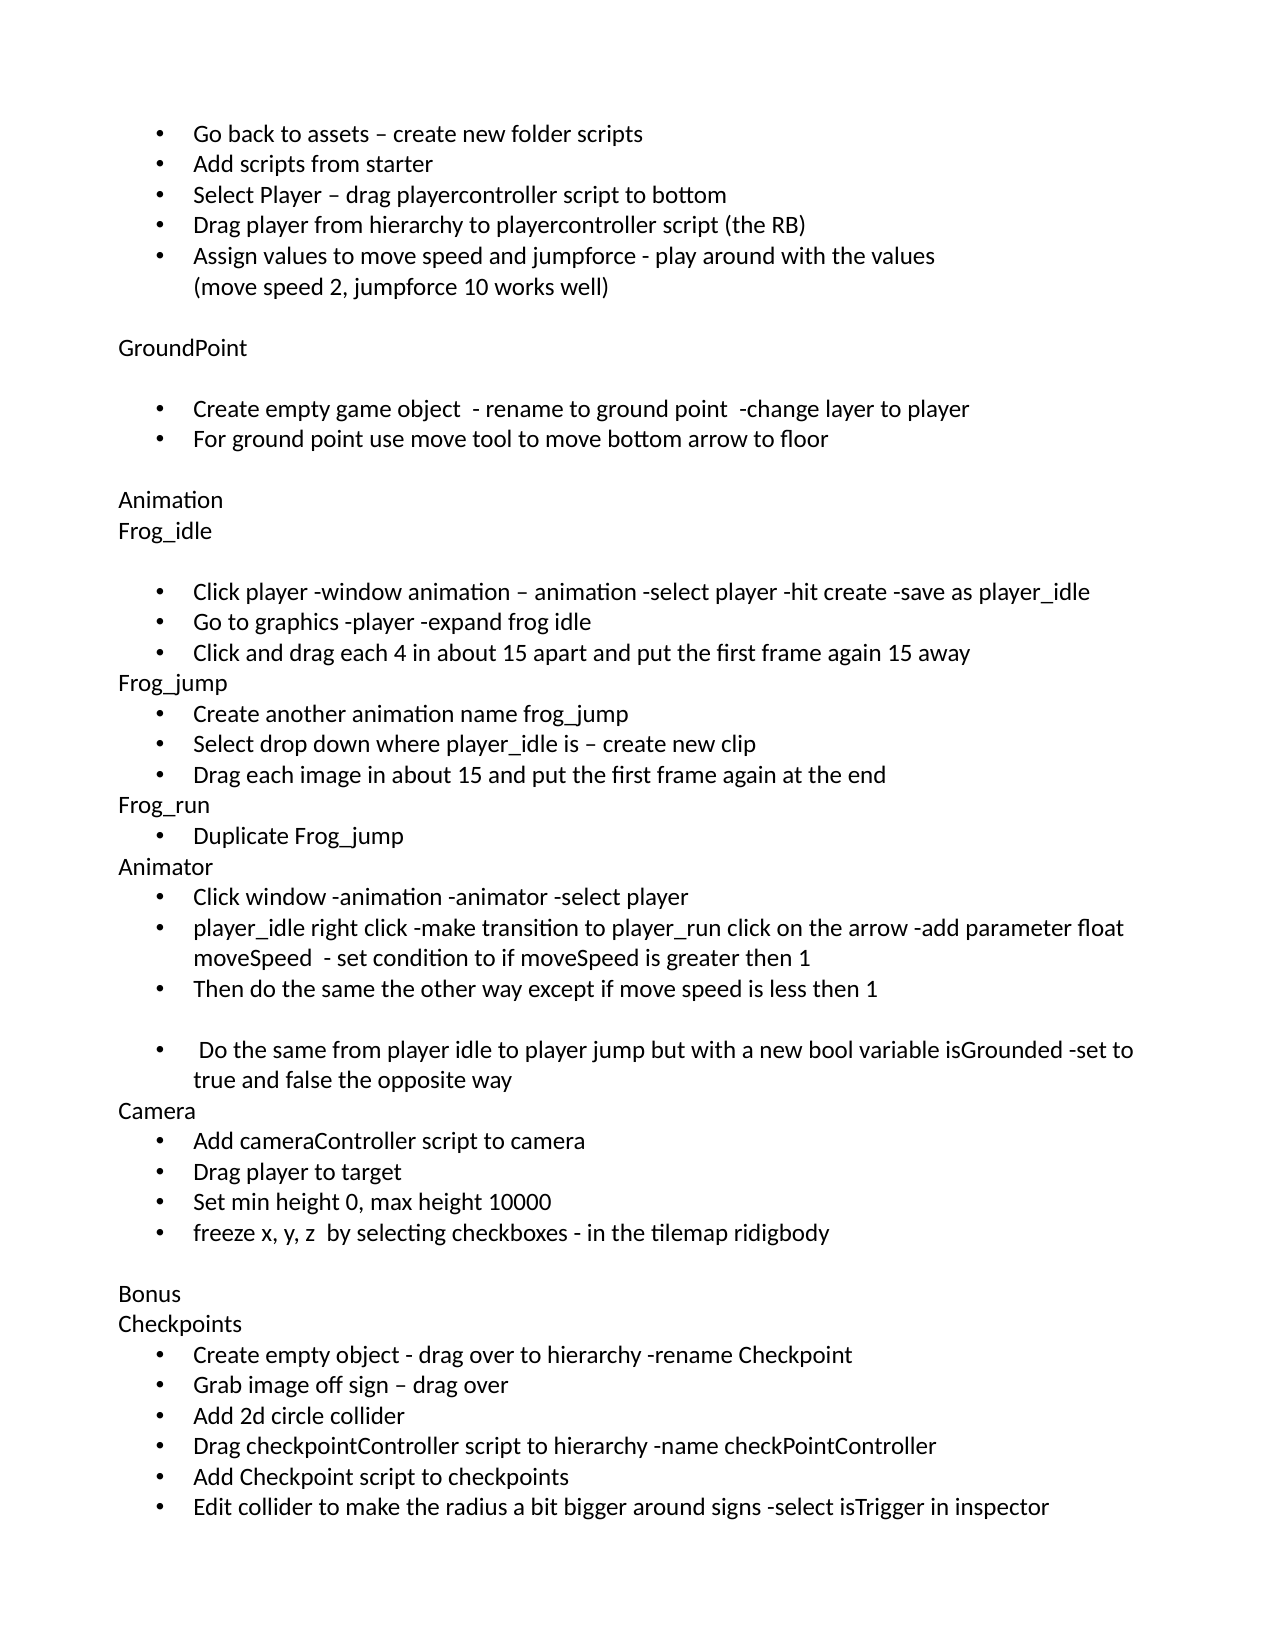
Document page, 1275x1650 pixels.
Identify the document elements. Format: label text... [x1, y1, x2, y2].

list Create empty object - drag over to hierarchy -rename Checkpoint [156, 1339, 1157, 1369]
list Add cameraController script to camera [156, 1125, 1157, 1156]
list Drag player to target [156, 1156, 1157, 1186]
list Drag checkpointController script to hierarchy -name checkPointController [156, 1431, 1157, 1461]
list Select drop down where player_idle is – create new clip [156, 728, 1157, 759]
text Frog_run [118, 789, 1157, 820]
list Drag each image in about 15 and put the first frame again at the end [156, 759, 1157, 789]
list Go to graphics -player -expand frog idle [156, 606, 1157, 637]
list Then do the same the other way except if move speed is less then 1 [156, 973, 1157, 1003]
list Duplicate Frog_jump [156, 820, 1157, 851]
list Grab image off sign – drag over [156, 1369, 1157, 1400]
text Frog_jump [118, 667, 1157, 698]
list Do the same from player idle to player jump but with a new bool variable isGrounded -set to true and false the opposite way [156, 1034, 1157, 1095]
list Add scripts from starter [156, 149, 1157, 179]
list (move speed 2, jumpforce 10 works well) [156, 271, 1157, 301]
list Drag player from hierarchy to playercontroller script (the RB) [156, 210, 1157, 240]
list Set min height 0, max height 10000 [156, 1186, 1157, 1217]
list Add Checkpoint script to checkpoints [156, 1461, 1157, 1492]
text Camera [118, 1095, 1157, 1125]
list freeze x, y, z by selecting checkboxes - in the tilemap ridigbody [156, 1217, 1157, 1247]
list Edit collider to make the radius a bit bigger around signs -select isTrigger in inspector [156, 1492, 1157, 1522]
list Select Player – drag playercontroller script to bottom [156, 179, 1157, 210]
text Frog_idle [118, 515, 1157, 545]
text Animator [118, 851, 1157, 881]
list Click and drag each 4 in about 15 apart and put the first frame again 15 away [156, 637, 1157, 667]
list Add 2d circle collider [156, 1400, 1157, 1431]
text GroundPoint [118, 332, 1157, 362]
list Assign values to move speed and jumpforce - play around with the values [156, 240, 1157, 271]
list Create empty game object - rename to ground point -change layer to player [156, 393, 1157, 423]
list player_idle right click -make transition to player_run click on the arrow -add parameter float moveSpeed - set condition to if moveSpeed is greater then 1 [156, 912, 1157, 973]
list Click player -window animation – animation -select player -hit create -save as player_idle [156, 576, 1157, 606]
list For ground point use move tool to move bottom arrow to floor [156, 423, 1157, 454]
list Create another animation name frog_jump [156, 698, 1157, 728]
list Click window -animation -animator -select player [156, 881, 1157, 912]
list Go back to assets – create new folder scripts [156, 118, 1157, 149]
text Bonus [118, 1278, 1157, 1308]
text Animation [118, 484, 1157, 515]
text Checkpoints [118, 1308, 1157, 1339]
